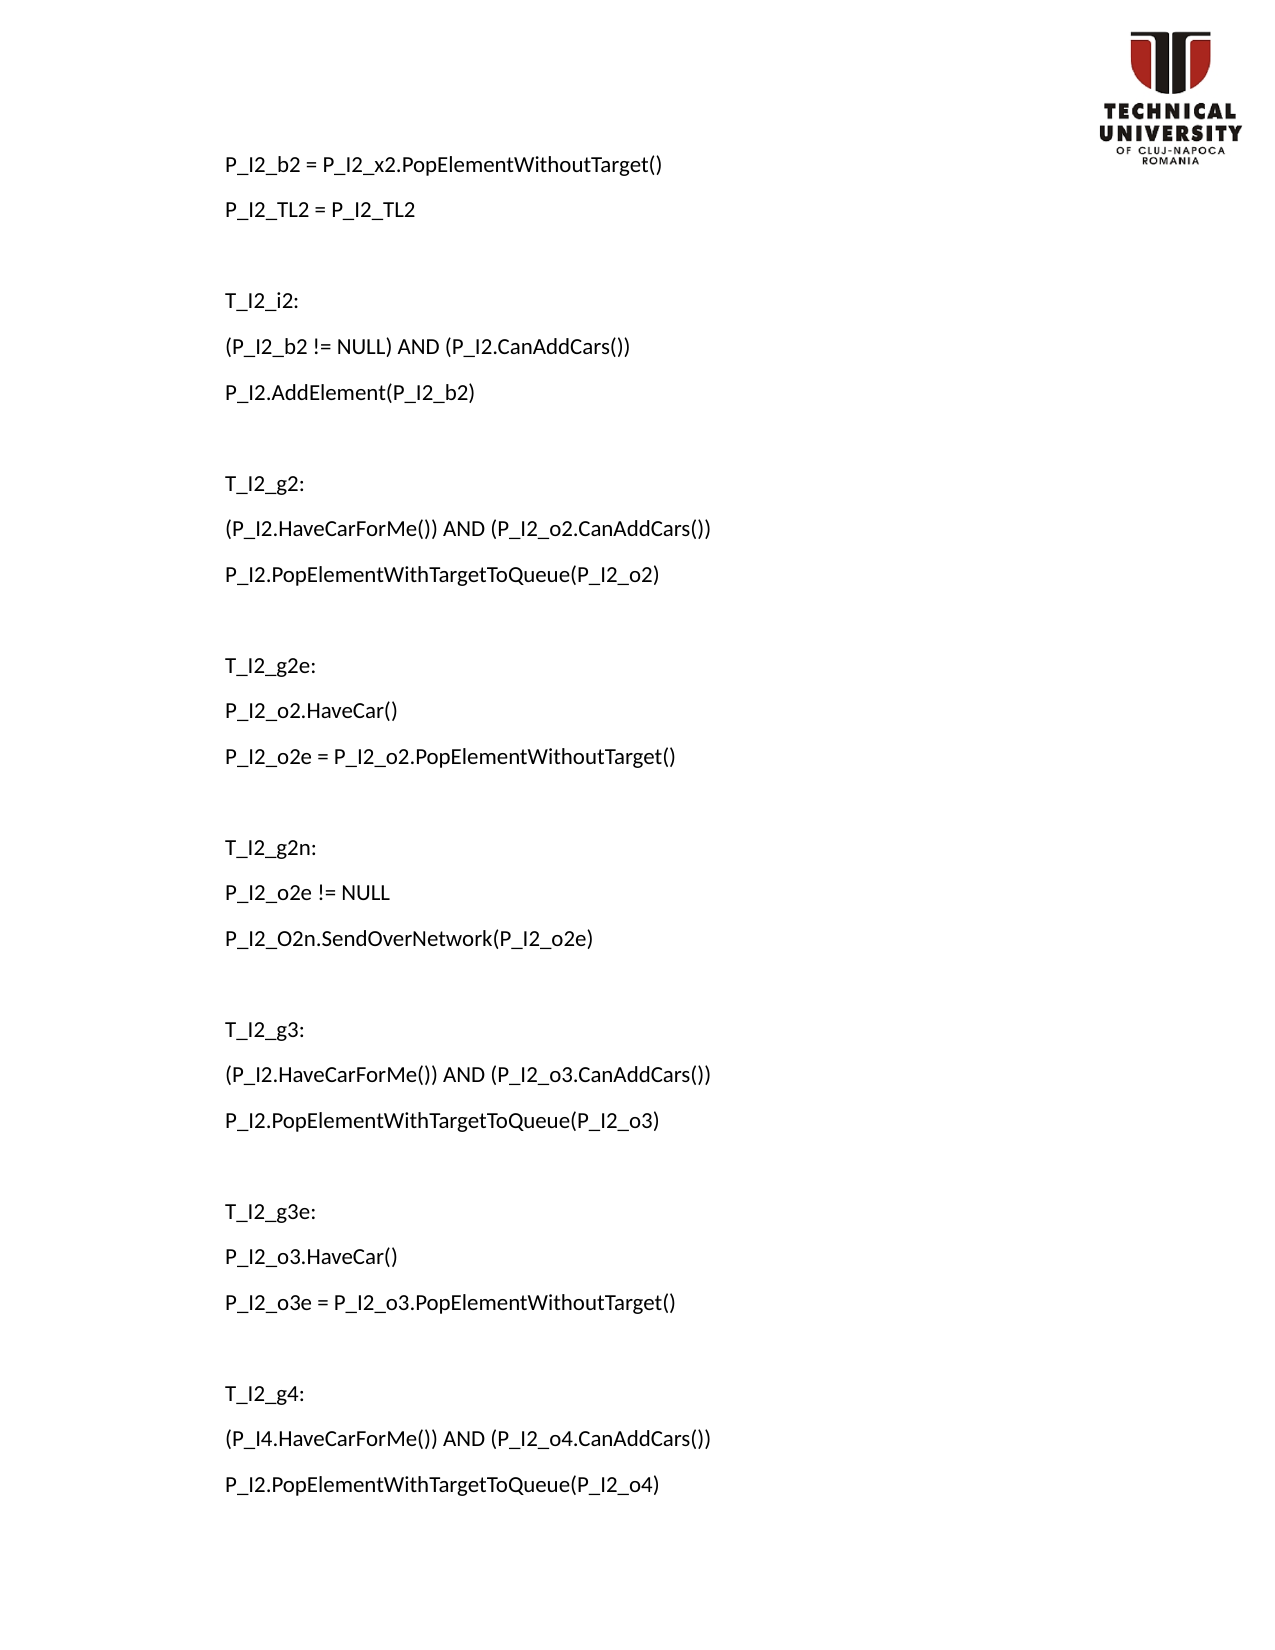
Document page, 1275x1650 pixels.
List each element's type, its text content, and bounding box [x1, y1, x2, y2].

text P_I2_o3e = P_I2_o3.PopElementWithoutTarget() [225, 1288, 1125, 1316]
text T_I2_g3e: [225, 1197, 1125, 1225]
text P_I2_o2.HaveCar() [225, 696, 1125, 724]
text P_I2_o3.HaveCar() [225, 1242, 1125, 1271]
text P_I2_o2e = P_I2_o2.PopElementWithoutTarget() [225, 742, 1125, 770]
text T_I2_i2: [225, 287, 1125, 314]
text (P_I2.HaveCarForMe()) AND (P_I2_o3.CanAddCars()) [225, 1060, 1125, 1088]
text T_I2_g2e: [225, 651, 1125, 679]
text P_I2.PopElementWithTargetToQueue(P_I2_o4) [225, 1470, 1125, 1498]
text P_I2_TL2 = P_I2_TL2 [225, 196, 1125, 223]
text P_I2.AddElement(P_I2_b2) [225, 378, 1125, 406]
text T_I2_g2: [225, 469, 1125, 497]
text P_I2_O2n.SendOverNetwork(P_I2_o2e) [225, 924, 1125, 952]
text (P_I2_b2 != NULL) AND (P_I2.CanAddCars()) [225, 332, 1125, 360]
text P_I2_o2e != NULL [225, 878, 1125, 906]
text T_I2_g2n: [225, 833, 1125, 861]
text P_I2_b2 = P_I2_x2.PopElementWithoutTarget() [225, 150, 1125, 178]
text T_I2_g3: [225, 1015, 1125, 1043]
text (P_I2.HaveCarForMe()) AND (P_I2_o2.CanAddCars()) [225, 514, 1125, 542]
text P_I2.PopElementWithTargetToQueue(P_I2_o2) [225, 560, 1125, 588]
text (P_I4.HaveCarForMe()) AND (P_I2_o4.CanAddCars()) [225, 1424, 1125, 1453]
text T_I2_g4: [225, 1379, 1125, 1407]
text P_I2.PopElementWithTargetToQueue(P_I2_o3) [225, 1106, 1125, 1134]
